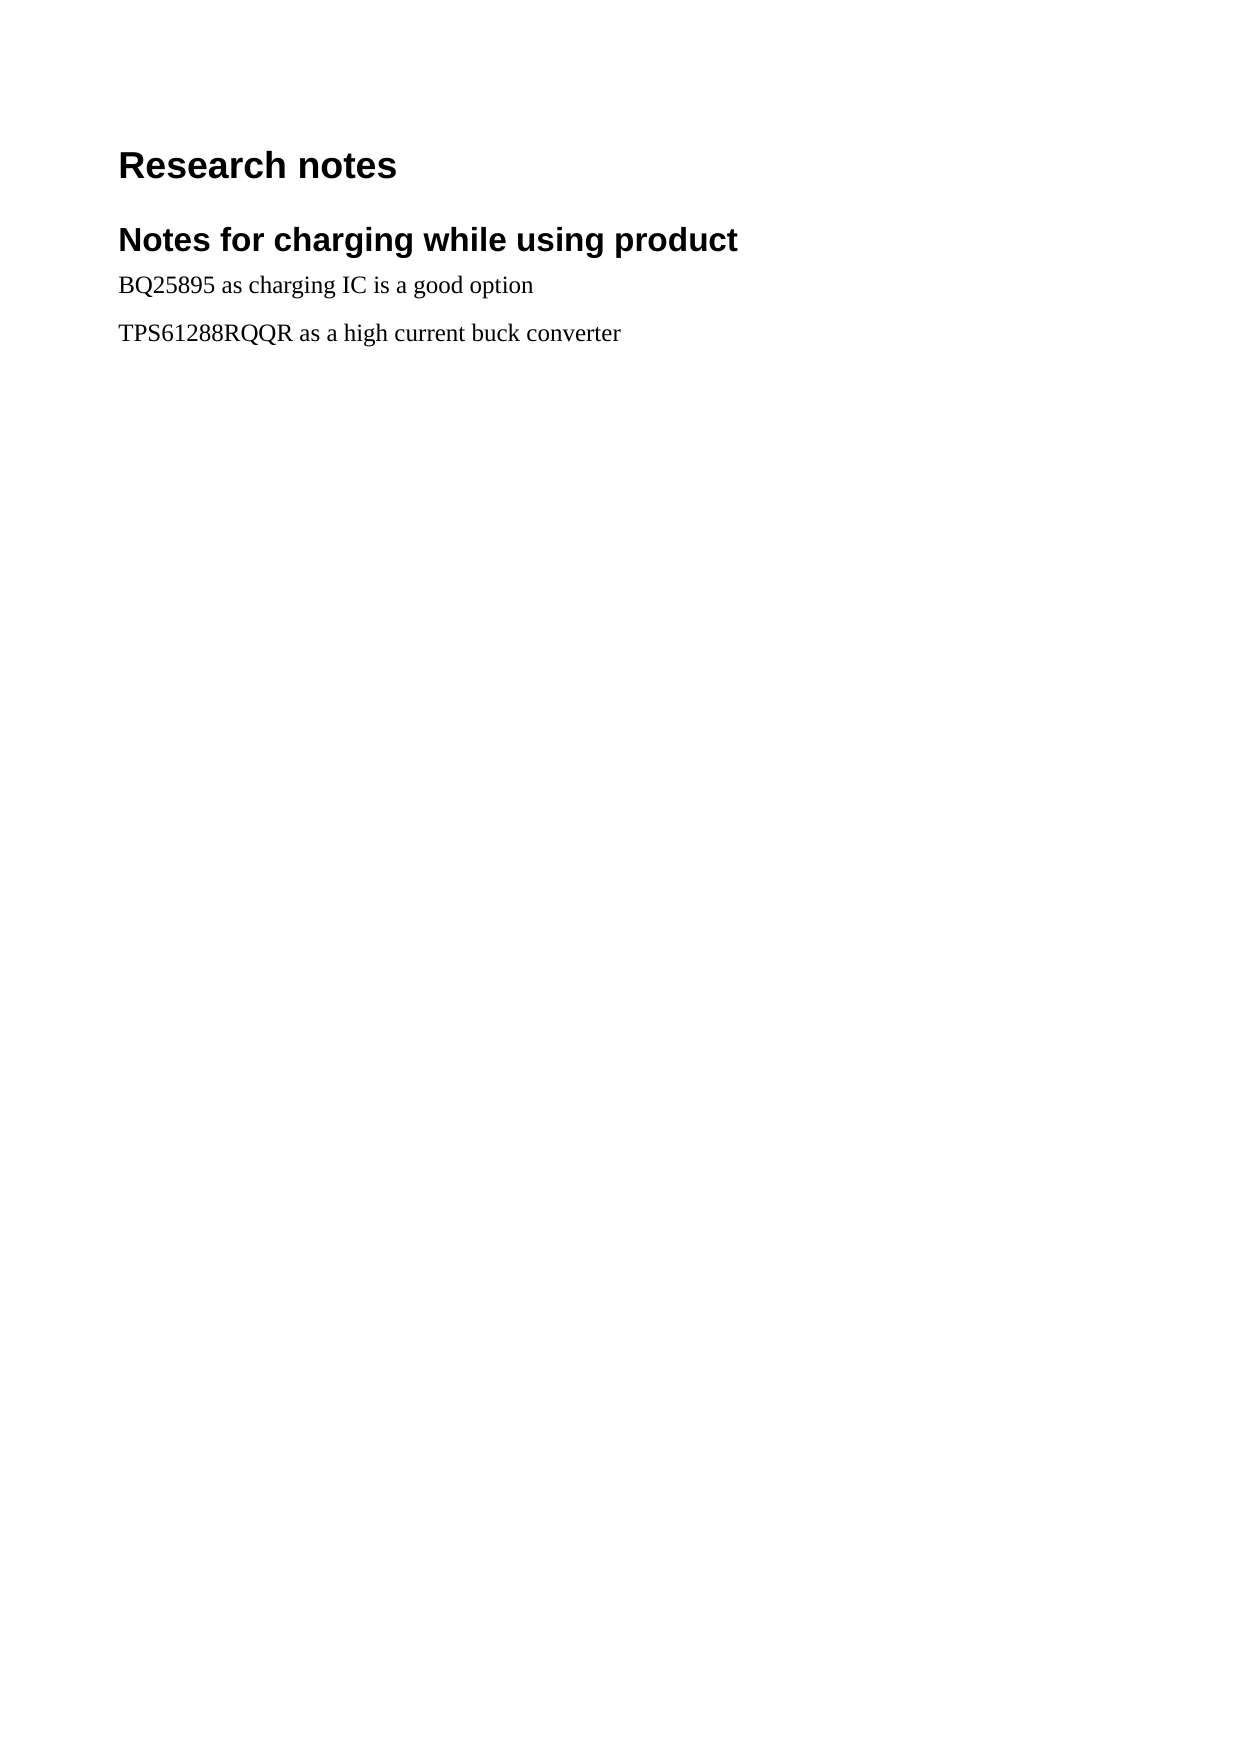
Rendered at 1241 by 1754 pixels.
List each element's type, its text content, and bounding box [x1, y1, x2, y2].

text BQ25895 as charging IC is a good option [118, 271, 1122, 299]
subtitle Notes for charging while using product [118, 219, 1122, 258]
text TPS61288RQQR as a high current buck converter [118, 318, 1122, 347]
subtitle Research notes [118, 143, 1122, 186]
